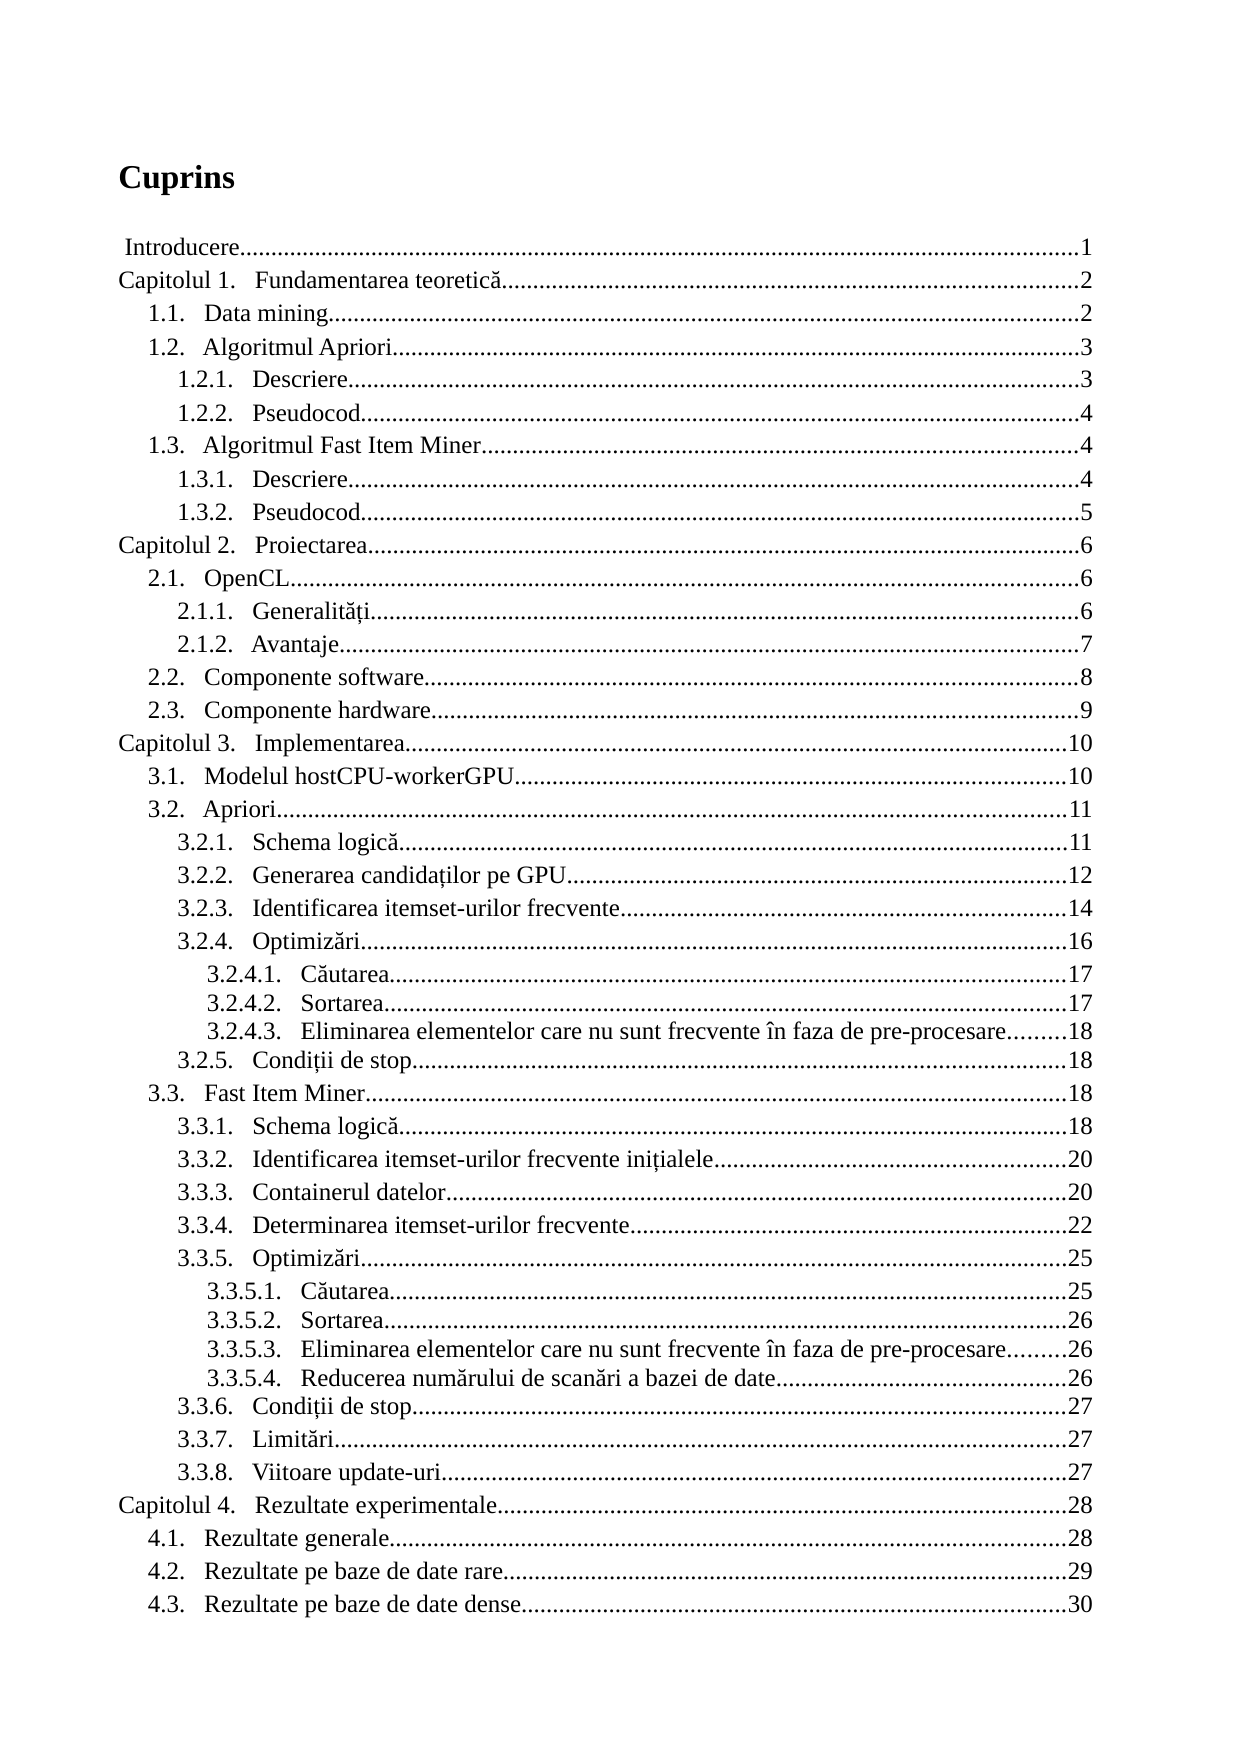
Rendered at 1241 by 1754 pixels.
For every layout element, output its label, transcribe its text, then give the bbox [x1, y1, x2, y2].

text 3.3.5.4. Reducerea numărului de scanări a bazei de date 26 [207, 1363, 1093, 1391]
text Capitolul 4. Rezultate experimentale 28 [118, 1490, 1093, 1519]
text 3.2.4.2. Sortarea 17 [207, 988, 1093, 1016]
text 4.1. Rezultate generale 28 [148, 1523, 1093, 1552]
text 3.3.7. Limitări 27 [177, 1424, 1093, 1453]
text 2.2. Componente software 8 [148, 662, 1093, 691]
text 3.2.4.3. Eliminarea elementelor care nu sunt frecvente în faza de pre-procesare 18 [207, 1016, 1093, 1045]
text Capitolul 1. Fundamentarea teoretică 2 [118, 266, 1093, 294]
text 3.3.5.2. Sortarea 26 [207, 1305, 1093, 1334]
text 3.3. Fast Item Miner 18 [148, 1078, 1093, 1107]
text 3.2.4.1. Căutarea 17 [207, 959, 1093, 988]
text 3.2.3. Identificarea itemset-urilor frecvente 14 [177, 893, 1093, 922]
text 1.2.1. Descriere 3 [177, 364, 1093, 393]
text 3.3.5.1. Căutarea 25 [207, 1276, 1093, 1305]
text 3.3.3. Containerul datelor 20 [177, 1177, 1093, 1206]
text 2.1.2. Avantaje 7 [177, 629, 1093, 657]
text 1.3.2. Pseudocod 5 [177, 497, 1093, 525]
text 3.1. Modelul hostCPU-workerGPU 10 [148, 761, 1093, 789]
text 3.3.1. Schema logică 18 [177, 1111, 1093, 1140]
text 3.3.5.3. Eliminarea elementelor care nu sunt frecvente în faza de pre-procesare 26 [207, 1334, 1093, 1363]
text 3.2.4. Optimizări 16 [177, 926, 1093, 955]
text 2.1. OpenCL 6 [148, 563, 1093, 591]
text 3.3.5. Optimizări 25 [177, 1243, 1093, 1272]
text Capitolul 3. Implementarea 10 [118, 728, 1093, 757]
text Capitolul 2. Proiectarea 6 [118, 530, 1093, 558]
text 2.1.1. Generalități 6 [177, 596, 1093, 624]
text 1.2. Algoritmul Apriori 3 [148, 332, 1093, 360]
text 3.3.2. Identificarea itemset-urilor frecvente inițialele 20 [177, 1144, 1093, 1173]
text 3.3.8. Viitoare update-uri 27 [177, 1457, 1093, 1486]
text 4.2. Rezultate pe baze de date rare 29 [148, 1556, 1093, 1585]
text 3.2. Apriori 11 [148, 794, 1093, 823]
text 4.3. Rezultate pe baze de date dense 30 [148, 1589, 1093, 1618]
text 2.3. Componente hardware 9 [148, 695, 1093, 723]
text 1.2.2. Pseudocod 4 [177, 398, 1093, 426]
text 3.2.2. Generarea candidaților pe GPU 12 [177, 860, 1093, 889]
text Introducere 1 [118, 232, 1093, 261]
text 3.2.5. Condiții de stop 18 [177, 1045, 1093, 1074]
text 1.1. Data mining 2 [148, 298, 1093, 327]
text 1.3.1. Descriere 4 [177, 464, 1093, 492]
text 1.3. Algoritmul Fast Item Miner 4 [148, 431, 1093, 459]
text 3.3.6. Condiții de stop 27 [177, 1391, 1093, 1420]
text 3.3.4. Determinarea itemset-urilor frecvente 22 [177, 1210, 1093, 1239]
subtitle Cuprins [118, 157, 1093, 195]
text 3.2.1. Schema logică 11 [177, 827, 1093, 856]
